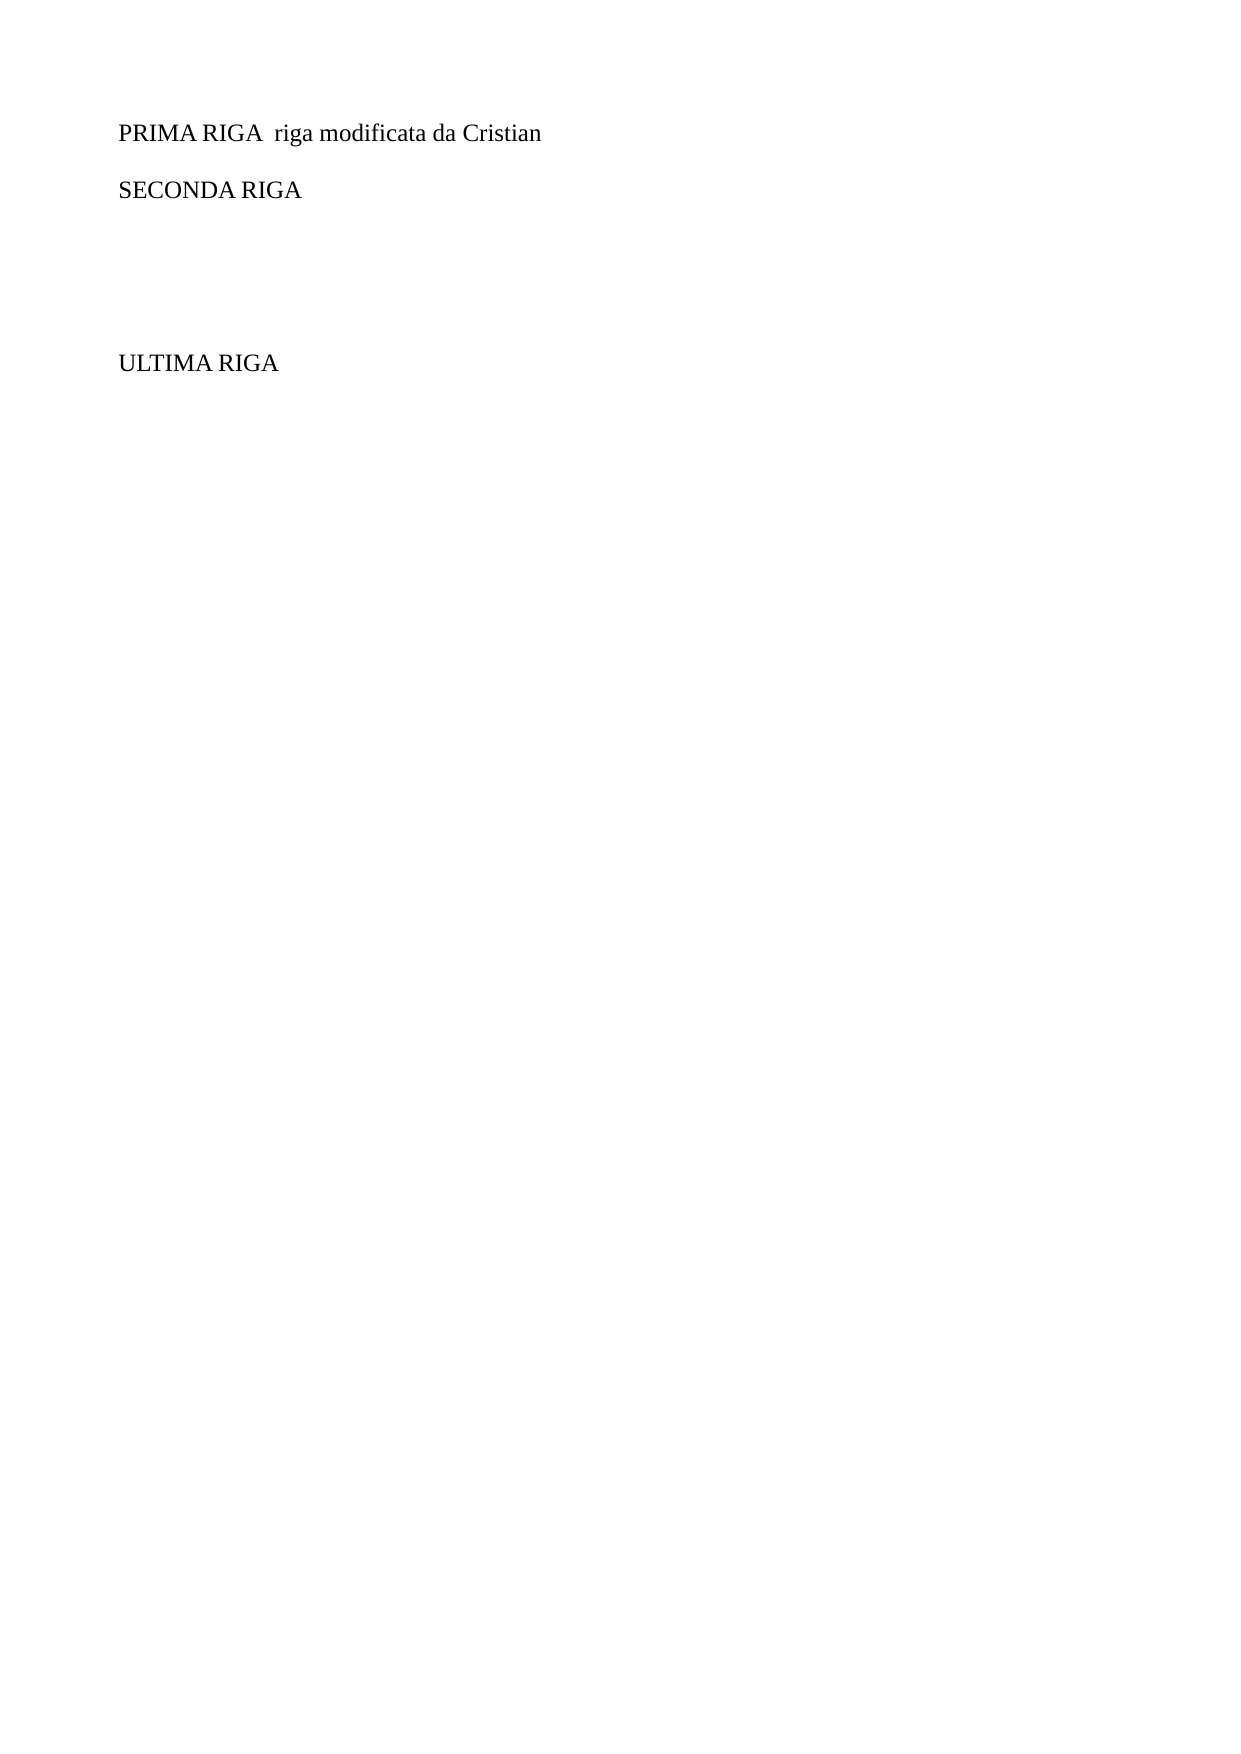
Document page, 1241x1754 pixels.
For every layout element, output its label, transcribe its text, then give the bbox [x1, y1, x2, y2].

text PRIMA RIGA riga modificata da Cristian [118, 118, 1122, 147]
text ULTIMA RIGA [118, 348, 1122, 377]
text SECONDA RIGA [118, 176, 1122, 204]
